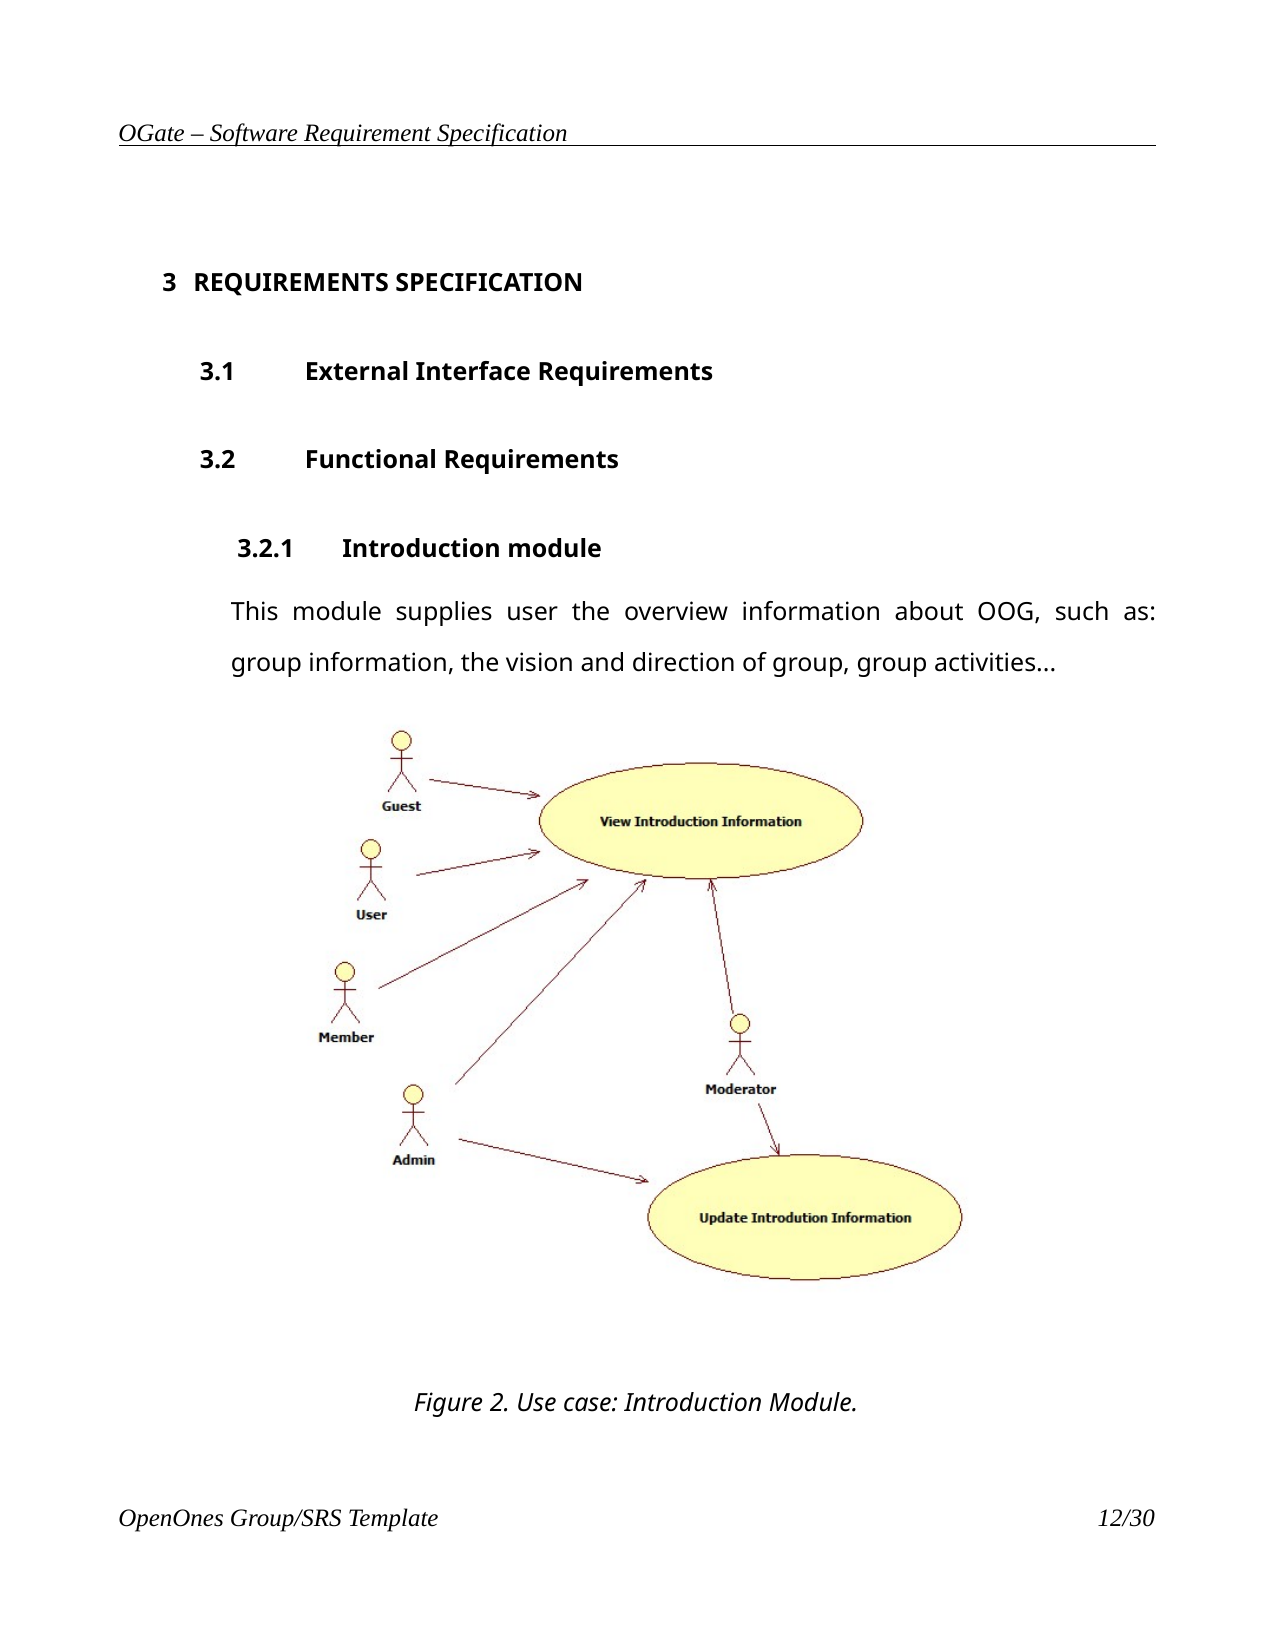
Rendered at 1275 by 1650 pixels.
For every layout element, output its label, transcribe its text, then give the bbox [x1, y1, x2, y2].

subtitle REQUIREMENTS SPECIFICATION [156, 265, 1157, 299]
subtitle Functional Requirements [193, 442, 1157, 476]
subtitle Introduction module [231, 531, 1157, 564]
subtitle External Interface Requirements [193, 353, 1157, 387]
picture [289, 707, 986, 1304]
text Figure 2. Use case: Introduction Module. [118, 1384, 1157, 1418]
list This module supplies user the overview information about OOG, such as: group information, the vision and direction of group, group activities... [193, 594, 1157, 679]
